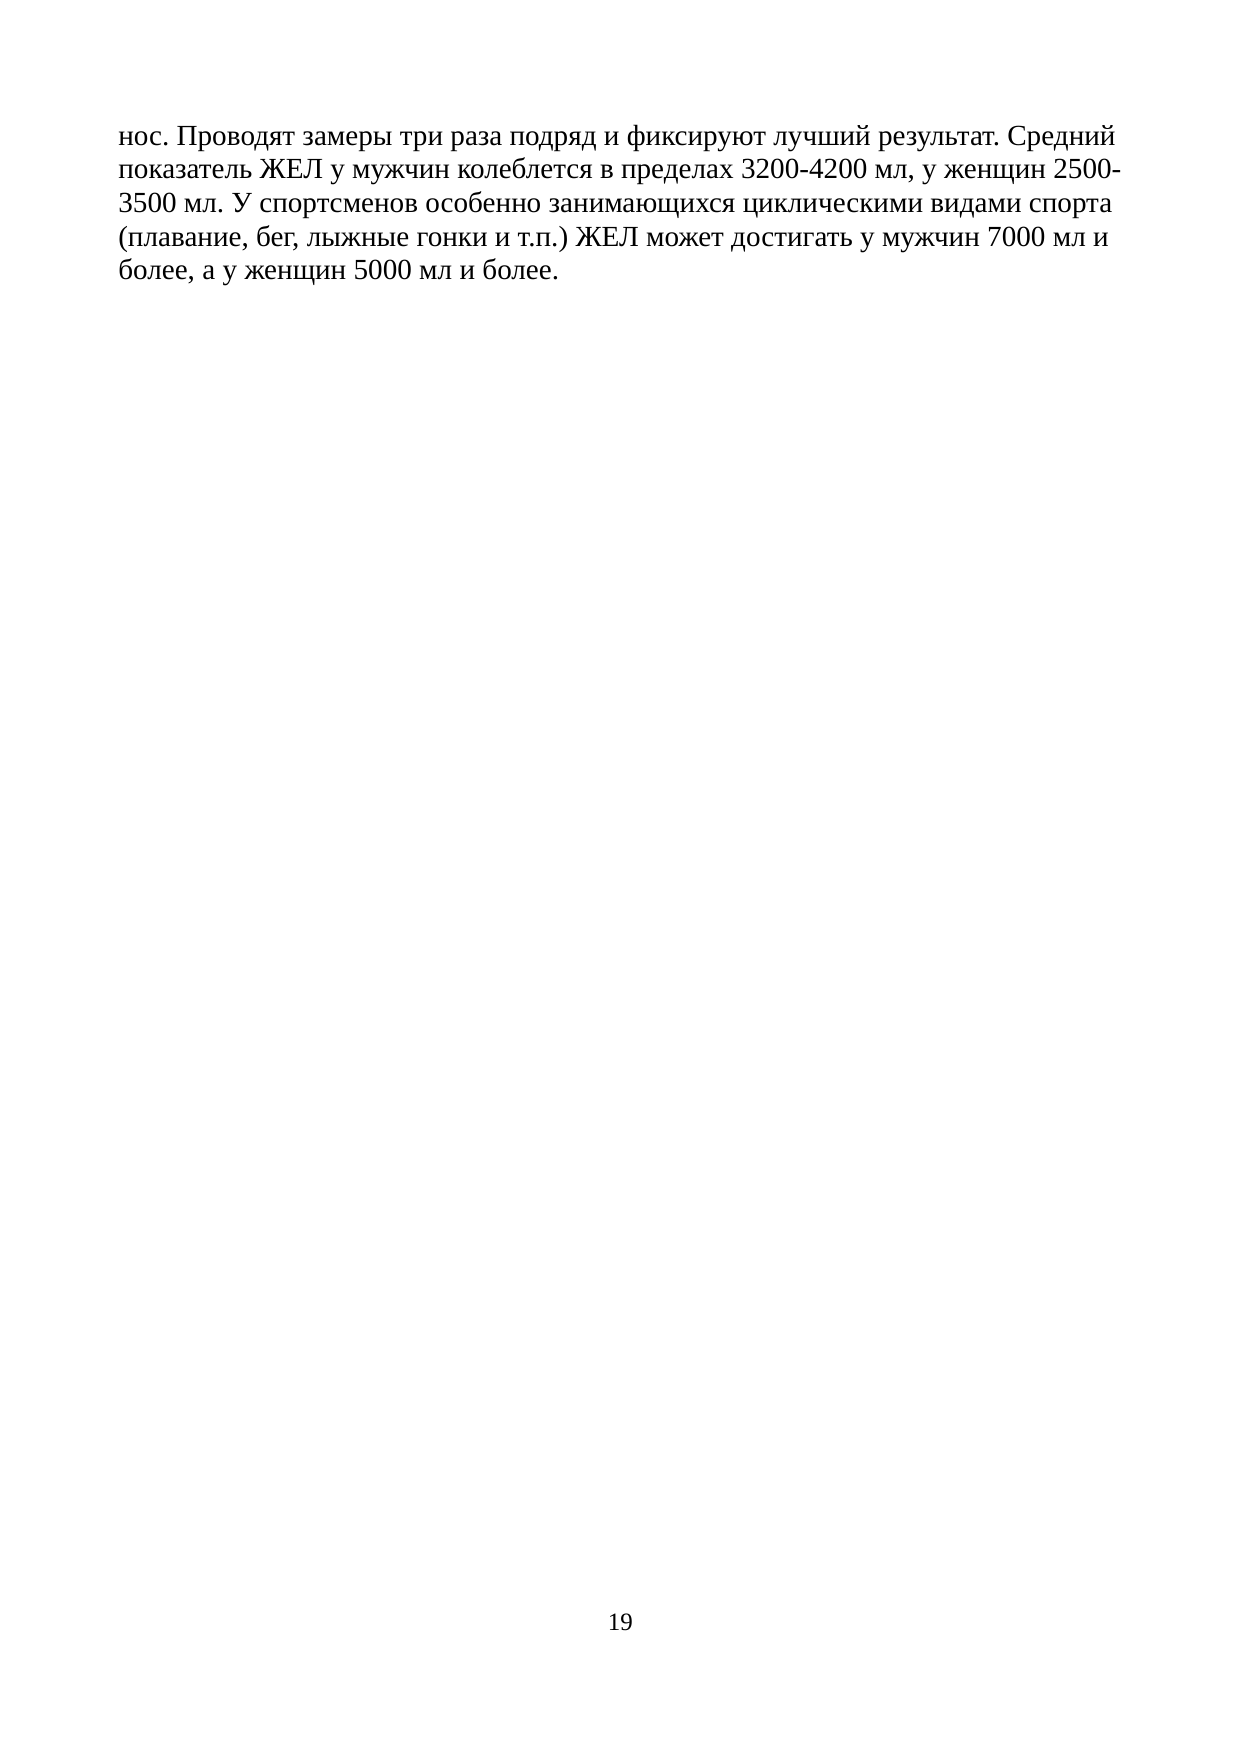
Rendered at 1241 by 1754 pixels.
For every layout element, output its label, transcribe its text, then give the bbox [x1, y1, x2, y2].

subtitle нос. Проводят замеры три раза подряд и фиксируют лучший результат. Средний показатель ЖЕЛ у мужчин колеблется в пределах 3200-4200 мл, у женщин 2500-3500 мл. У спортсменов особенно занимающихся циклическими видами спорта (плавание, бег, лыжные гонки и т.п.) ЖЕЛ может достигать у мужчин 7000 мл и более, а у женщин 5000 мл и более. [118, 118, 1122, 286]
